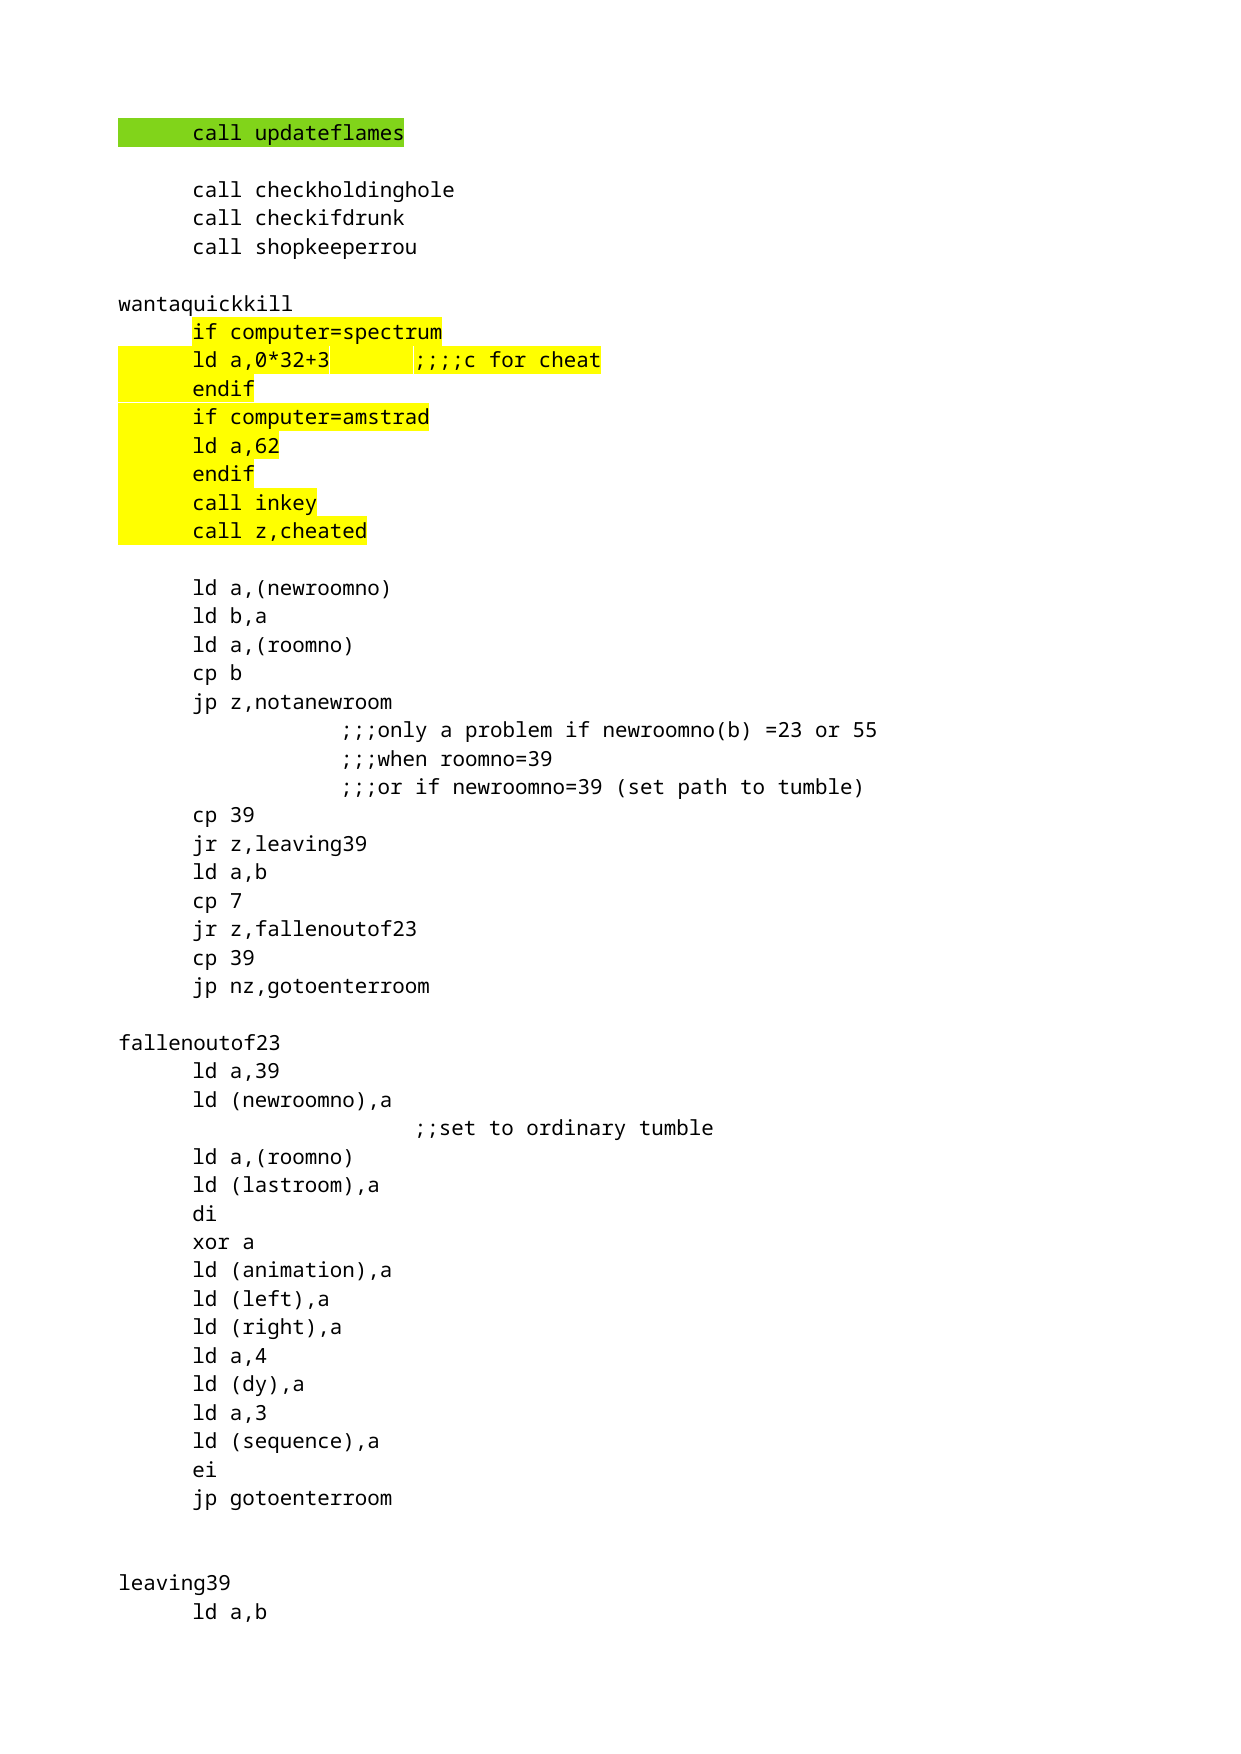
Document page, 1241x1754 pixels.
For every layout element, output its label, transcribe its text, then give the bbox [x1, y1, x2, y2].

text endif [118, 459, 1122, 488]
text call checkifdrunk [118, 203, 1122, 232]
text ld a,39 [118, 1057, 1122, 1085]
text ld (sequence),a [118, 1426, 1122, 1455]
text call checkholdinghole [118, 175, 1122, 203]
text leaving39 [118, 1568, 1122, 1597]
text cp 39 [118, 801, 1122, 829]
text ld a,b [118, 857, 1122, 886]
text cp b [118, 658, 1122, 687]
text ei [118, 1455, 1122, 1483]
text jp gotoenterroom [118, 1483, 1122, 1512]
text ld a,3 [118, 1398, 1122, 1426]
text ld a,b [118, 1597, 1122, 1625]
text ;;;or if newroomno=39 (set path to tumble) [118, 772, 1122, 801]
text ld (dy),a [118, 1369, 1122, 1398]
text xor a [118, 1227, 1122, 1256]
text ld b,a [118, 602, 1122, 630]
text ld (lastroom),a [118, 1170, 1122, 1199]
text ld a,62 [118, 431, 1122, 459]
text call updateflames [118, 118, 1122, 147]
text ;;;only a problem if newroomno(b) =23 or 55 [118, 715, 1122, 744]
text endif [118, 374, 1122, 402]
text jr z,fallenoutof23 [118, 914, 1122, 943]
text if computer=amstrad [118, 402, 1122, 431]
text fallenoutof23 [118, 1028, 1122, 1057]
text ld a,(roomno) [118, 630, 1122, 658]
text call shopkeeperrou [118, 232, 1122, 260]
text cp 39 [118, 943, 1122, 971]
text if computer=spectrum [118, 317, 1122, 346]
text ld a,(newroomno) [118, 573, 1122, 602]
text ld (left),a [118, 1284, 1122, 1312]
text ;;set to ordinary tumble [118, 1113, 1122, 1142]
text ;;;when roomno=39 [118, 744, 1122, 772]
text jr z,leaving39 [118, 829, 1122, 857]
text ld a,(roomno) [118, 1142, 1122, 1170]
text cp 7 [118, 886, 1122, 914]
text ld (animation),a [118, 1256, 1122, 1284]
text ld (newroomno),a [118, 1085, 1122, 1113]
text call inkey [118, 488, 1122, 516]
text wantaquickkill [118, 289, 1122, 317]
text jp z,notanewroom [118, 687, 1122, 715]
text di [118, 1199, 1122, 1227]
text ld a,4 [118, 1341, 1122, 1369]
text call z,cheated [118, 516, 1122, 545]
text ld a,0*32+3 ;;;;c for cheat [118, 346, 1122, 374]
text ld (right),a [118, 1312, 1122, 1341]
text jp nz,gotoenterroom [118, 971, 1122, 1000]
